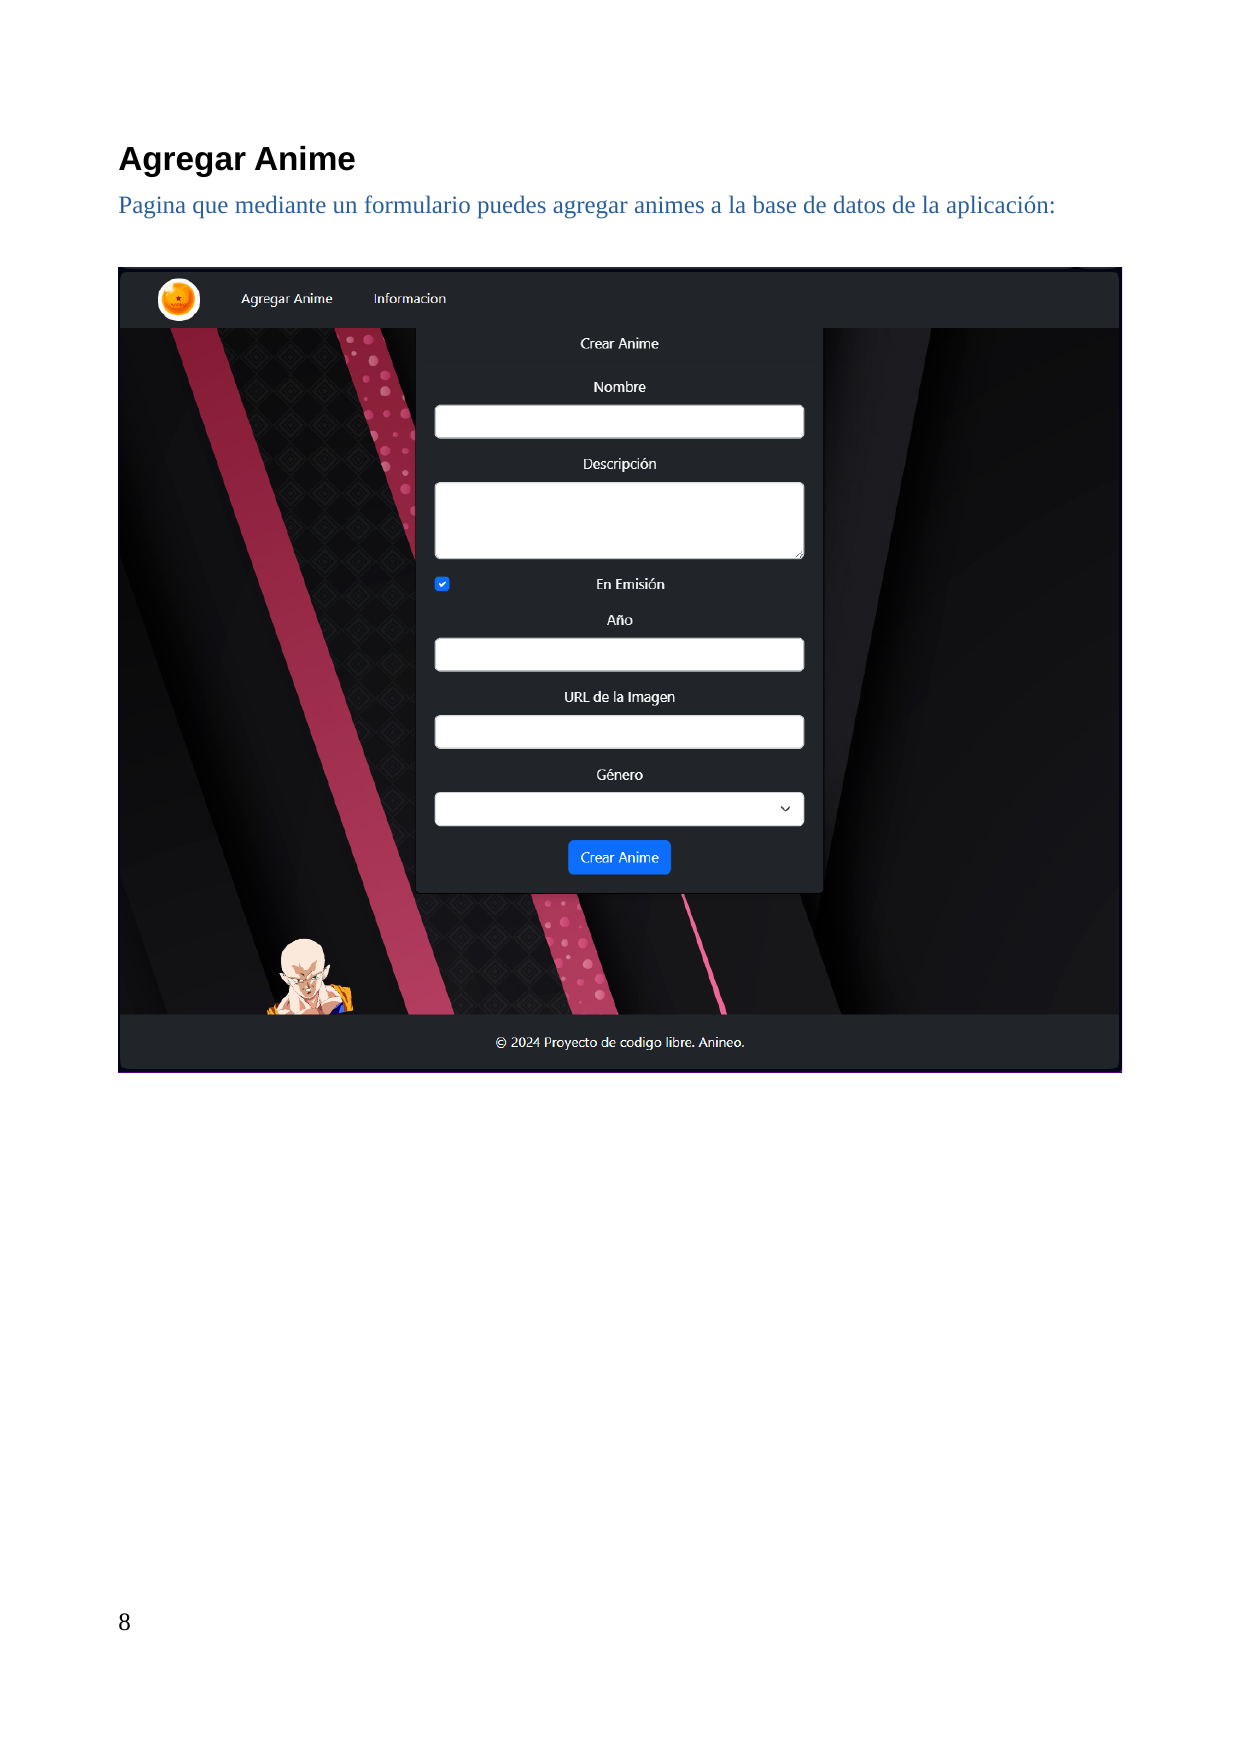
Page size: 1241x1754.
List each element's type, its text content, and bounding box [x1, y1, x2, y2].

text Pagina que mediante un formulario puedes agregar animes a la base de datos de la aplicación: [118, 190, 1122, 219]
subtitle Agregar Anime [118, 139, 1122, 177]
picture [118, 267, 1123, 1073]
